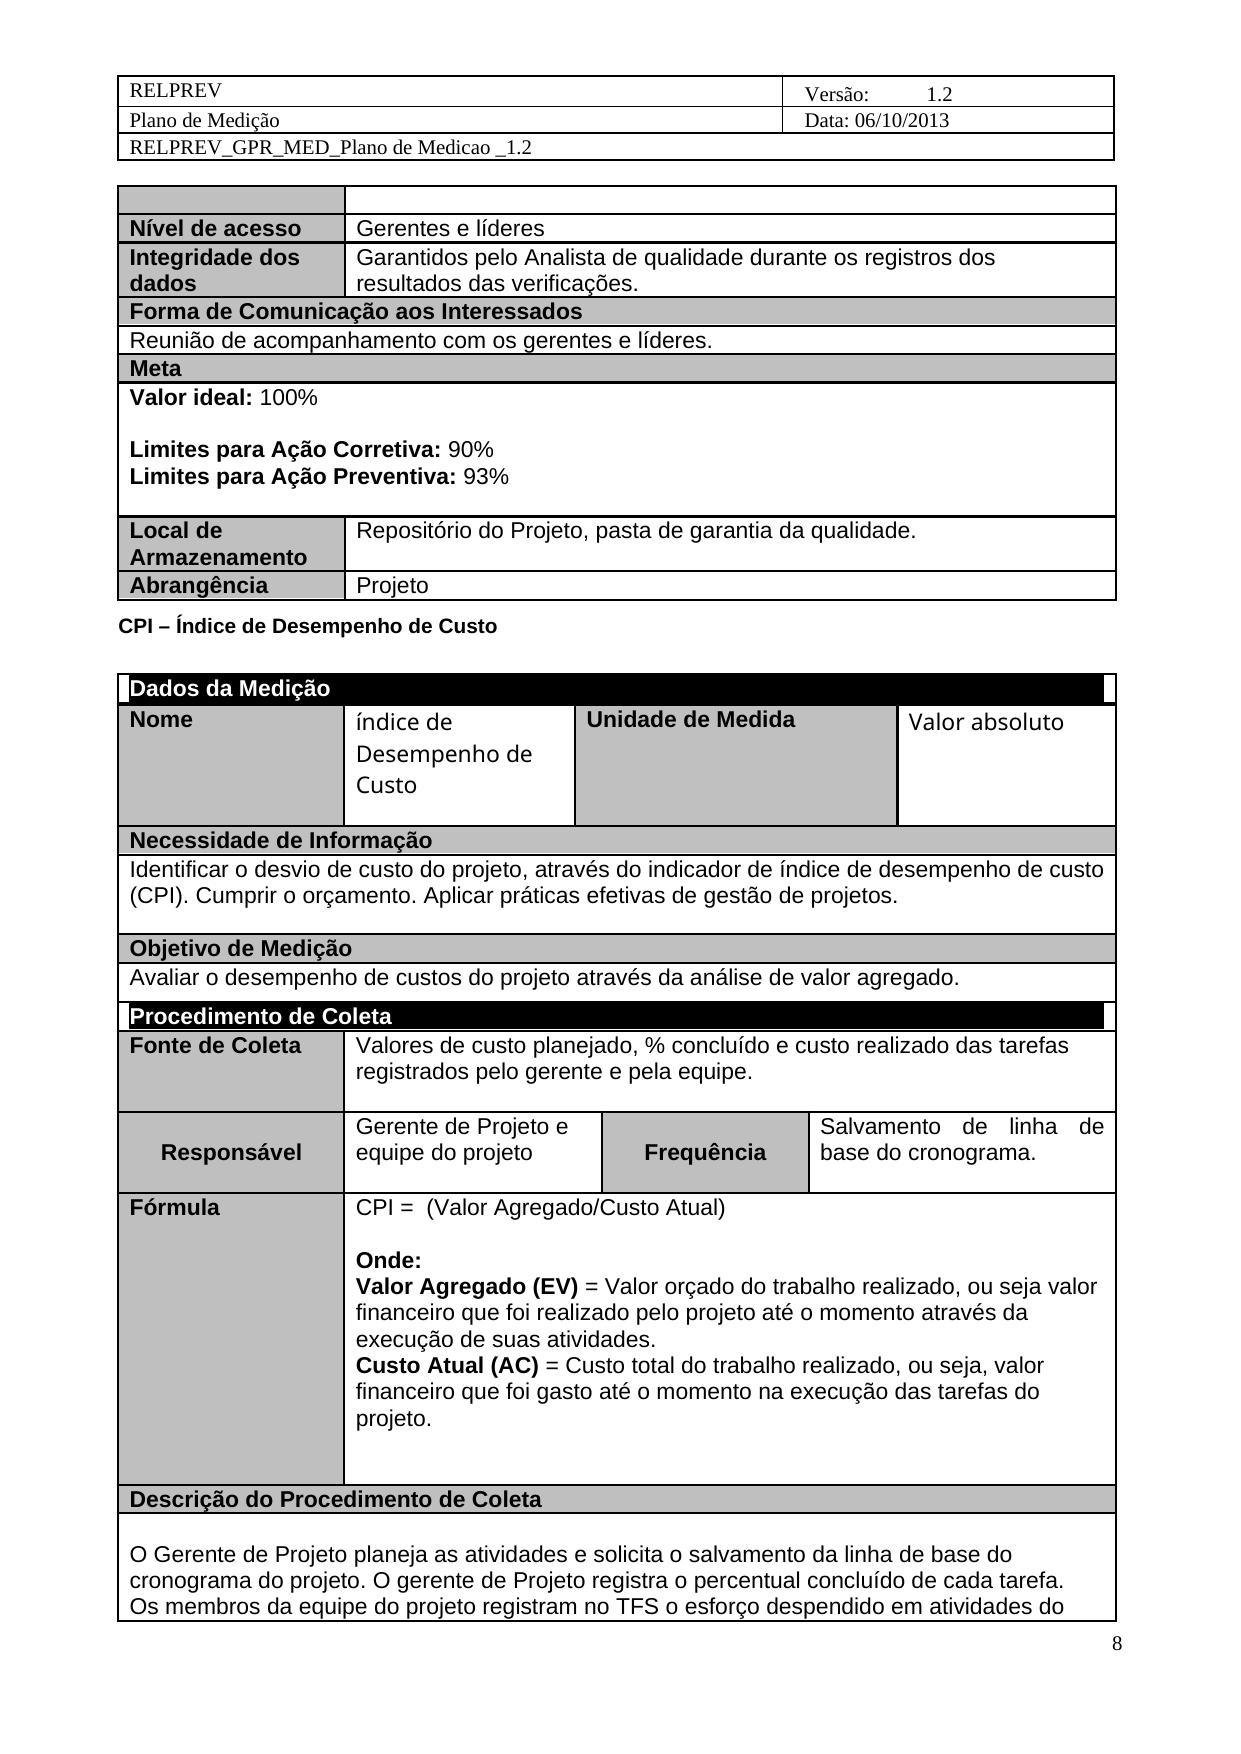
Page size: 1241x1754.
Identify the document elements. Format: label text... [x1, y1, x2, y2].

subtitle CPI – Índice de Desempenho de Custo [118, 613, 1122, 638]
table_cell Abrangência [119, 572, 344, 598]
table_cell Identificar o desvio de custo do projeto, através do indicador de índice de desempenho de custo (CPI). Cumprir o orçamento. Aplicar práticas efetivas de gestão de projetos. [119, 856, 1115, 933]
table_cell Salvamento de linha de base do cronograma. [810, 1113, 1115, 1192]
table_cell Fórmula [119, 1194, 343, 1484]
table_cell Nível de acesso [119, 215, 344, 241]
table_cell Valores de custo planejado, % concluído e custo realizado das tarefas registrados pelo gerente e pela equipe. [345, 1032, 1115, 1111]
table_cell Necessidade de Informação [119, 827, 1115, 853]
table_cell Objetivo de Medição [119, 935, 1115, 962]
table_cell Avaliar o desempenho de custos do projeto através da análise de valor agregado. [119, 964, 1115, 1001]
table_cell Descrição do Procedimento de Coleta [119, 1486, 1115, 1512]
table_cell [346, 187, 1115, 213]
table_cell Forma de Comunicação aos Interessados [119, 298, 1115, 324]
table_cell [119, 187, 344, 213]
table_cell Frequência [603, 1113, 808, 1192]
table_cell Valor absoluto [899, 706, 1115, 825]
table_cell Gerente de Projeto e equipe do projeto [345, 1113, 601, 1192]
table_cell Fonte de Coleta [119, 1032, 343, 1111]
table_cell CPI = (Valor Agregado/Custo Atual) Onde: Valor Agregado (EV) = Valor orçado do trabalho realizado, ou seja valor financeiro que foi realizado pelo projeto até o momento através da execução de suas atividades. Custo Atual (AC) = Custo total do trabalho realizado, ou seja, valor financeiro que foi gasto até o momento na execução das tarefas do projeto. [345, 1194, 1115, 1484]
table_cell Local de Armazenamento [119, 518, 344, 570]
table_cell índice de Desempenho de Custo [345, 706, 574, 825]
table_cell Nome [119, 706, 343, 825]
table_cell O Gerente de Projeto planeja as atividades e solicita o salvamento da linha de base do cronograma do projeto. O gerente de Projeto registra o percentual concluído de cada tarefa. Os membros da equipe do projeto registram no TFS o esforço despendido em atividades do [119, 1514, 1115, 1620]
table_cell Garantidos pelo Analista de qualidade durante os registros dos resultados das verificações. [346, 244, 1115, 296]
table_cell Gerentes e líderes [346, 215, 1115, 241]
table_cell Projeto [346, 572, 1115, 598]
table_cell Reunião de acompanhamento com os gerentes e líderes. [119, 327, 1115, 353]
table_cell Repositório do Projeto, pasta de garantia da qualidade. [346, 518, 1115, 570]
table_cell Responsável [119, 1113, 343, 1192]
table_cell Unidade de Medida [576, 706, 896, 825]
table_cell Integridade dos dados [119, 244, 344, 296]
table_cell Valor ideal: 100% Limites para Ação Corretiva: 90% Limites para Ação Preventiva: 93% [119, 384, 1115, 515]
table_cell Meta [119, 355, 1115, 381]
